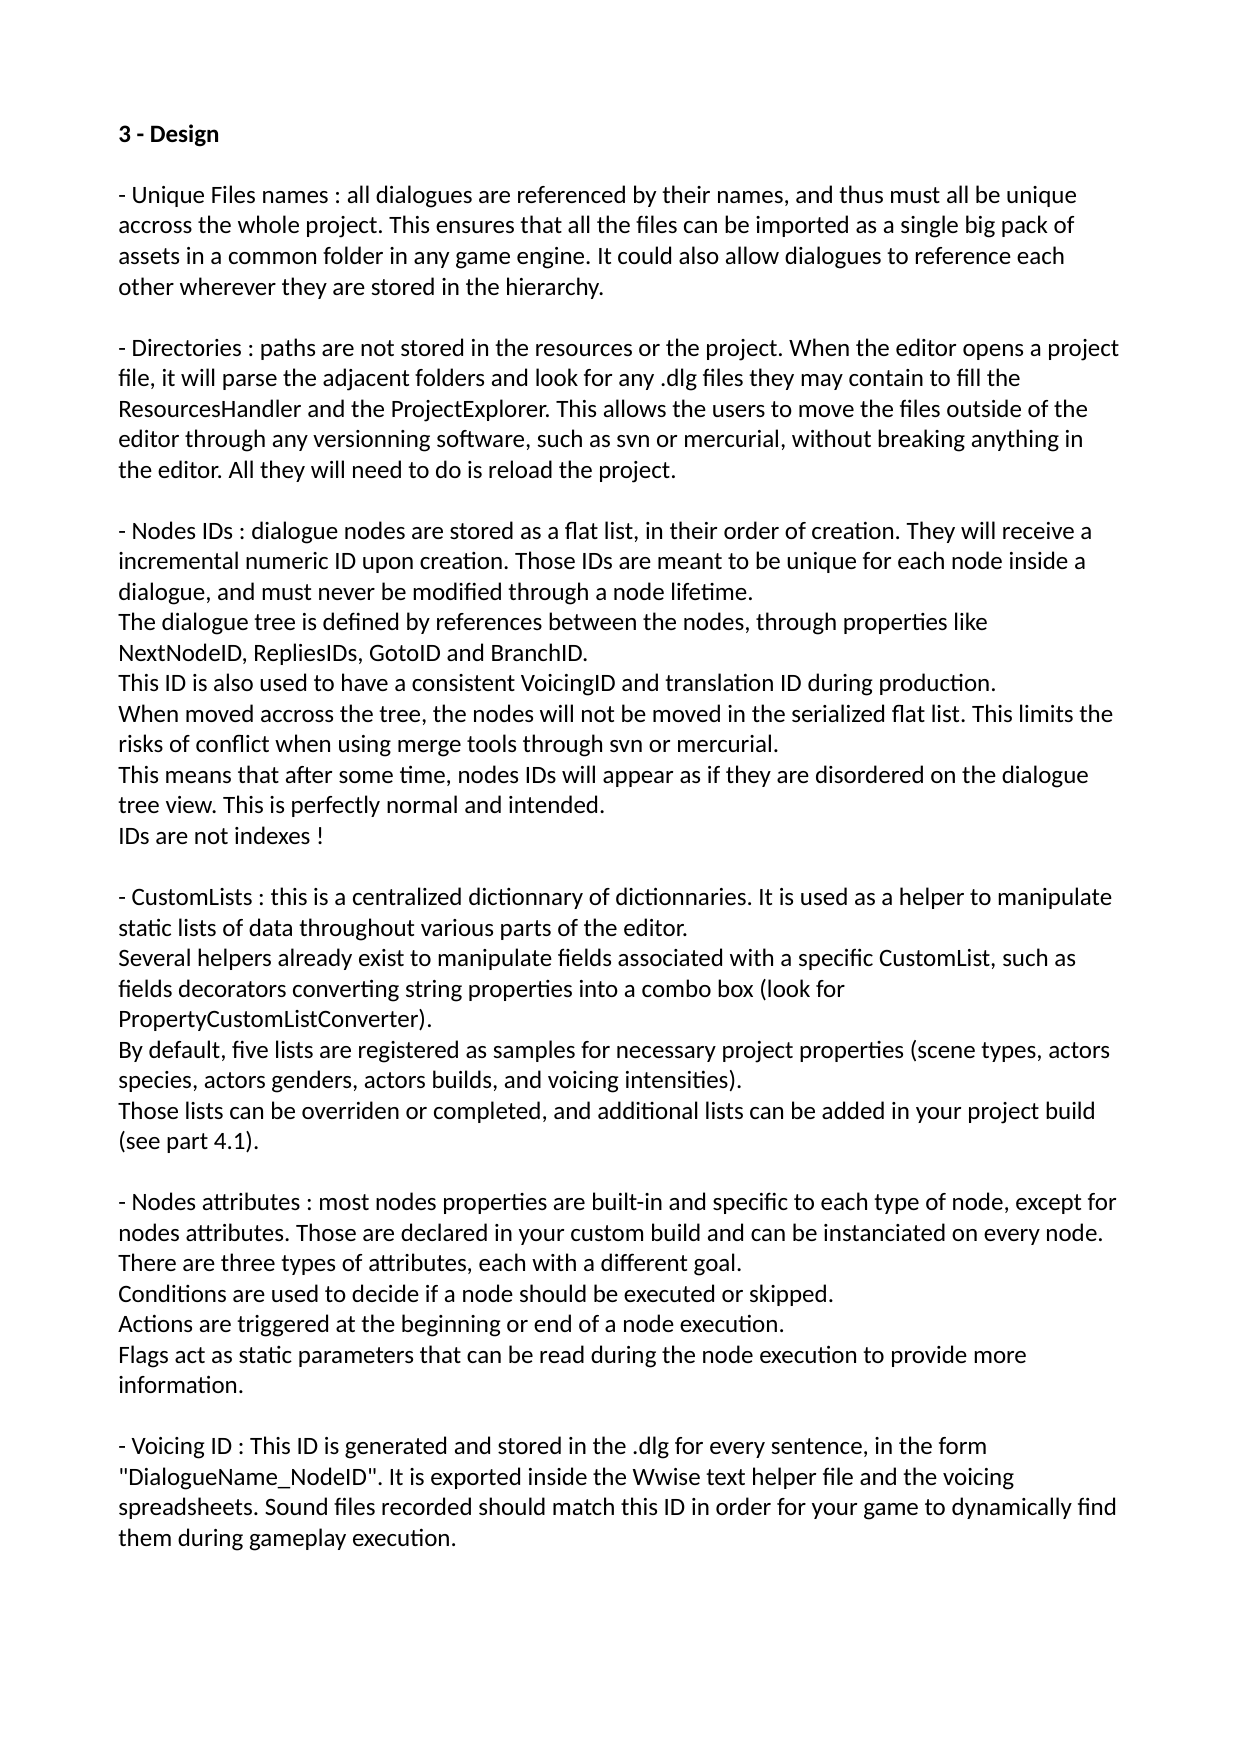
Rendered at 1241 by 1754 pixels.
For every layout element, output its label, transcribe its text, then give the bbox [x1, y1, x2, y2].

text 3 - Design [118, 118, 1122, 149]
text - Nodes attributes : most nodes properties are built-in and specific to each type of node, except for nodes attributes. Those are declared in your custom build and can be instanciated on every node. [118, 1186, 1122, 1247]
text Actions are triggered at the beginning or end of a node execution. [118, 1308, 1122, 1339]
text This means that after some time, nodes IDs will appear as if they are disordered on the dialogue tree view. This is perfectly normal and intended. [118, 759, 1122, 820]
text There are three types of attributes, each with a different goal. [118, 1247, 1122, 1278]
text When moved accross the tree, the nodes will not be moved in the serialized flat list. This limits the risks of conflict when using merge tools through svn or mercurial. [118, 698, 1122, 759]
text Those lists can be overriden or completed, and additional lists can be added in your project build (see part 4.1). [118, 1095, 1122, 1156]
text - Directories : paths are not stored in the resources or the project. When the editor opens a project file, it will parse the adjacent folders and look for any .dlg files they may contain to fill the ResourcesHandler and the ProjectExplorer. This allows the users to move the files outside of the editor through any versionning software, such as svn or mercurial, without breaking anything in the editor. All they will need to do is reload the project. [118, 332, 1122, 484]
text - CustomLists : this is a centralized dictionnary of dictionnaries. It is used as a helper to manipulate static lists of data throughout various parts of the editor. [118, 881, 1122, 942]
text The dialogue tree is defined by references between the nodes, through properties like NextNodeID, RepliesIDs, GotoID and BranchID. [118, 606, 1122, 667]
text - Nodes IDs : dialogue nodes are stored as a flat list, in their order of creation. They will receive a incremental numeric ID upon creation. Those IDs are meant to be unique for each node inside a dialogue, and must never be modified through a node lifetime. [118, 515, 1122, 606]
text By default, five lists are registered as samples for necessary project properties (scene types, actors species, actors genders, actors builds, and voicing intensities). [118, 1034, 1122, 1095]
text This ID is also used to have a consistent VoicingID and translation ID during production. [118, 667, 1122, 698]
text Conditions are used to decide if a node should be executed or skipped. [118, 1278, 1122, 1308]
text - Unique Files names : all dialogues are referenced by their names, and thus must all be unique accross the whole project. This ensures that all the files can be imported as a single big pack of assets in a common folder in any game engine. It could also allow dialogues to reference each other wherever they are stored in the hierarchy. [118, 179, 1122, 301]
text - Voicing ID : This ID is generated and stored in the .dlg for every sentence, in the form "DialogueName_NodeID". It is exported inside the Wwise text helper file and the voicing spreadsheets. Sound files recorded should match this ID in order for your game to dynamically find them during gameplay execution. [118, 1431, 1122, 1553]
text Several helpers already exist to manipulate fields associated with a specific CustomList, such as fields decorators converting string properties into a combo box (look for PropertyCustomListConverter). [118, 942, 1122, 1034]
text IDs are not indexes ! [118, 820, 1122, 851]
text Flags act as static parameters that can be read during the node execution to provide more information. [118, 1339, 1122, 1400]
